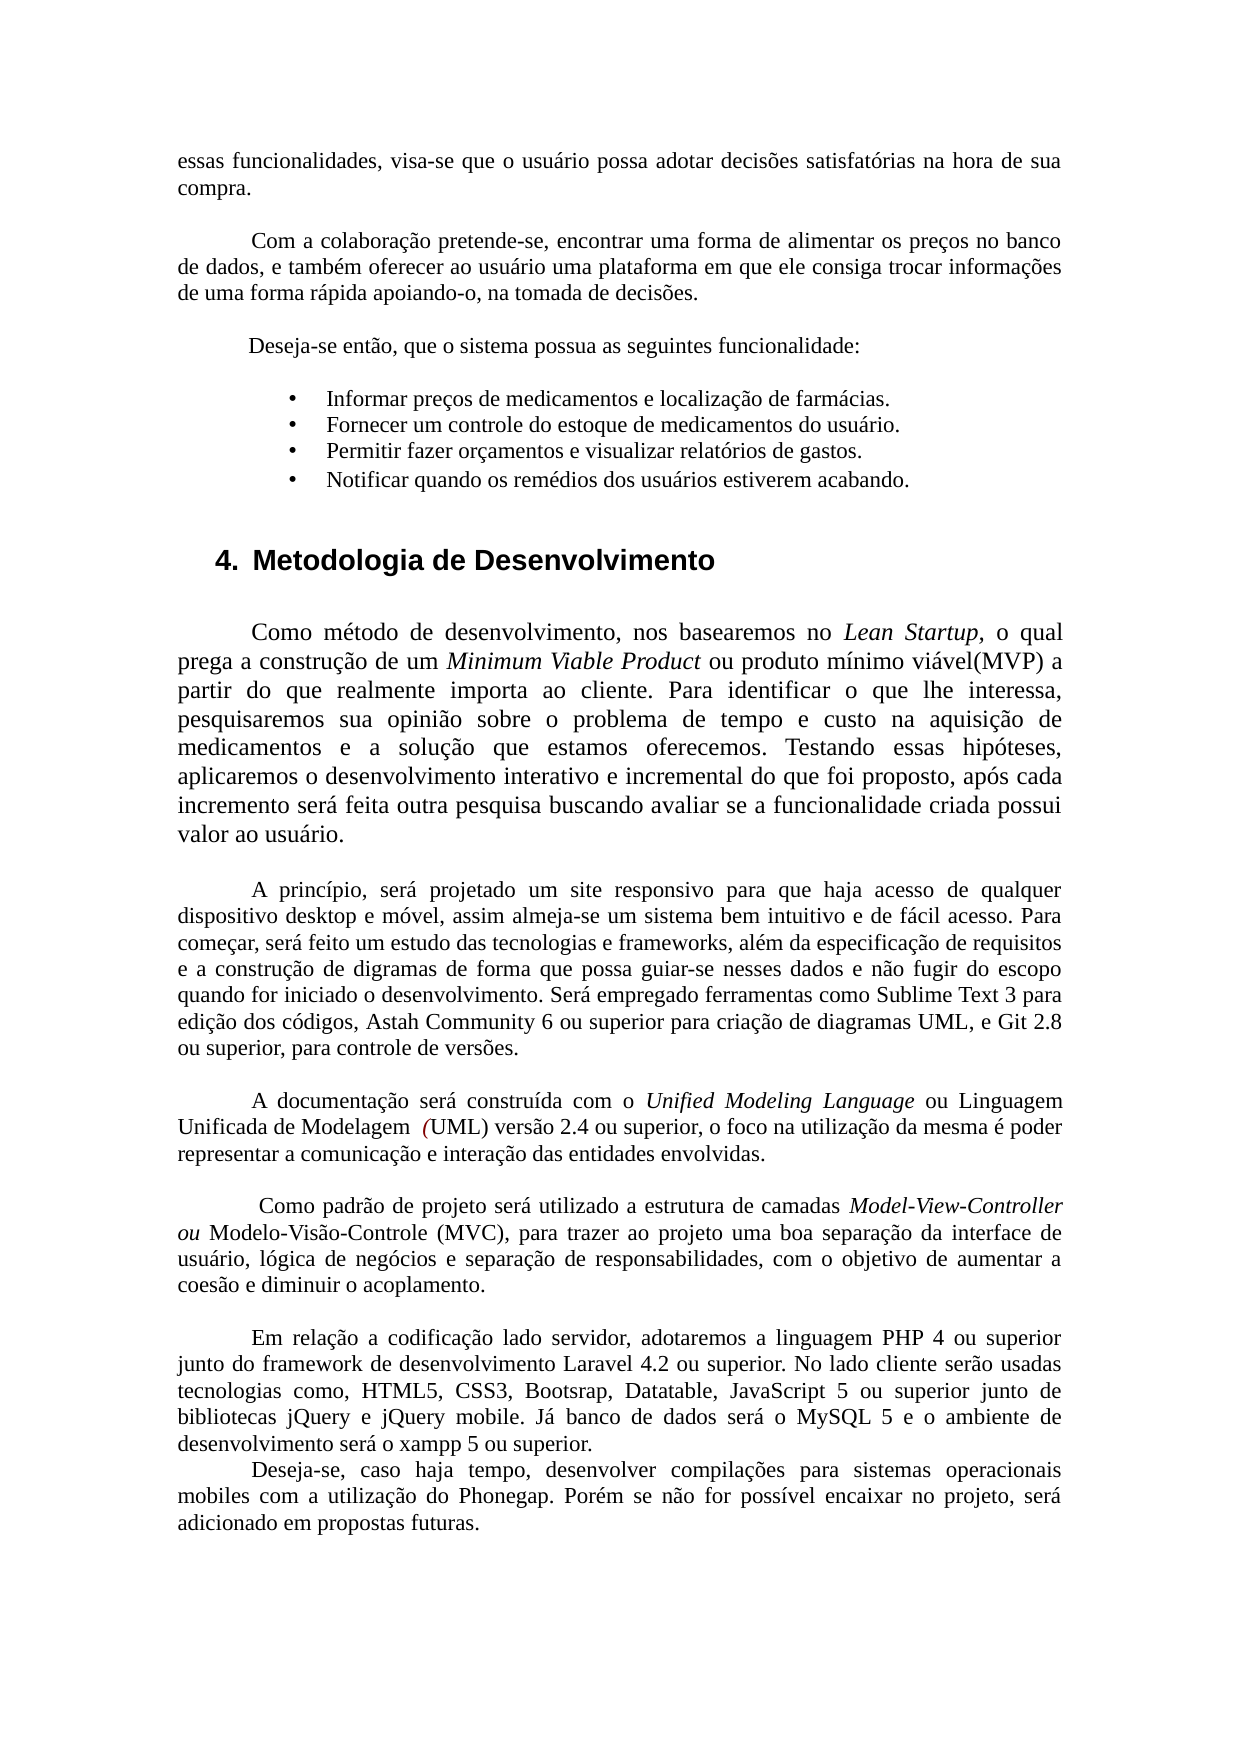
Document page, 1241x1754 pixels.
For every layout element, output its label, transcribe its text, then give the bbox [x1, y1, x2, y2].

text Em relação a codificação lado servidor, adotaremos a linguagem PHP 4 ou superior junto do framework de desenvolvimento Laravel 4.2 ou superior. No lado cliente serão usadas tecnologias como, HTML5, CSS3, Bootsrap, Datatable, JavaScript 5 ou superior junto de bibliotecas jQuery e jQuery mobile. Já banco de dados será o MySQL 5 e o ambiente de desenvolvimento será o xampp 5 ou superior. [177, 1324, 1063, 1456]
list Informar preços de medicamentos e localização de farmácias. [288, 385, 1063, 411]
text A documentação será construída com o Unified Modeling Language ou Linguagem Unificada de Modelagem (UML) versão 2.4 ou superior, o foco na utilização da mesma é poder representar a comunicação e interação das entidades envolvidas. [177, 1087, 1063, 1166]
list Notificar quando os remédios dos usuários estiverem acabando. [288, 464, 1063, 493]
list Permitir fazer orçamentos e visualizar relatórios de gastos. [288, 437, 1063, 464]
text Deseja-se, caso haja tempo, desenvolver compilações para sistemas operacionais mobiles com a utilização do Phonegap. Porém se não for possível encaixar no projeto, será adicionado em propostas futuras. [177, 1456, 1063, 1535]
text Com a colaboração pretende-se, encontrar uma forma de alimentar os preços no banco de dados, e também oferecer ao usuário uma plataforma em que ele consiga trocar informações de uma forma rápida apoiando-o, na tomada de decisões. [177, 227, 1063, 306]
subtitle Metodologia de Desenvolvimento [215, 543, 1063, 576]
text A princípio, será projetado um site responsivo para que haja acesso de qualquer dispositivo desktop e móvel, assim almeja-se um sistema bem intuitivo e de fácil acesso. Para começar, será feito um estudo das tecnologias e frameworks, além da especificação de requisitos e a construção de digramas de forma que possa guiar-se nesses dados e não fugir do escopo quando for iniciado o desenvolvimento. Será empregado ferramentas como Sublime Text 3 para edição dos códigos, Astah Community 6 ou superior para criação de diagramas UML, e Git 2.8 ou superior, para controle de versões. [177, 876, 1063, 1061]
text Deseja-se então, que o sistema possua as seguintes funcionalidade: [177, 332, 1063, 358]
list Fornecer um controle do estoque de medicamentos do usuário. [288, 411, 1063, 437]
text Como método de desenvolvimento, nos basearemos no Lean Startup, o qual prega a construção de um Minimum Viable Product ou produto mínimo viável(MVP) a partir do que realmente importa ao cliente. Para identificar o que lhe interessa, pesquisaremos sua opinião sobre o problema de tempo e custo na aquisição de medicamentos e a solução que estamos oferecemos. Testando essas hipóteses, aplicaremos o desenvolvimento interativo e incremental do que foi proposto, após cada incremento será feita outra pesquisa buscando avaliar se a funcionalidade criada possui valor ao usuário. [177, 617, 1063, 847]
text Como padrão de projeto será utilizado a estrutura de camadas Model-View-Controller ou Modelo-Visão-Controle (MVC), para trazer ao projeto uma boa separação da interface de usuário, lógica de negócios e separação de responsabilidades, com o objetivo de aumentar a coesão e diminuir o acoplamento. [177, 1192, 1063, 1298]
text essas funcionalidades, visa-se que o usuário possa adotar decisões satisfatórias na hora de sua compra. [177, 148, 1063, 200]
